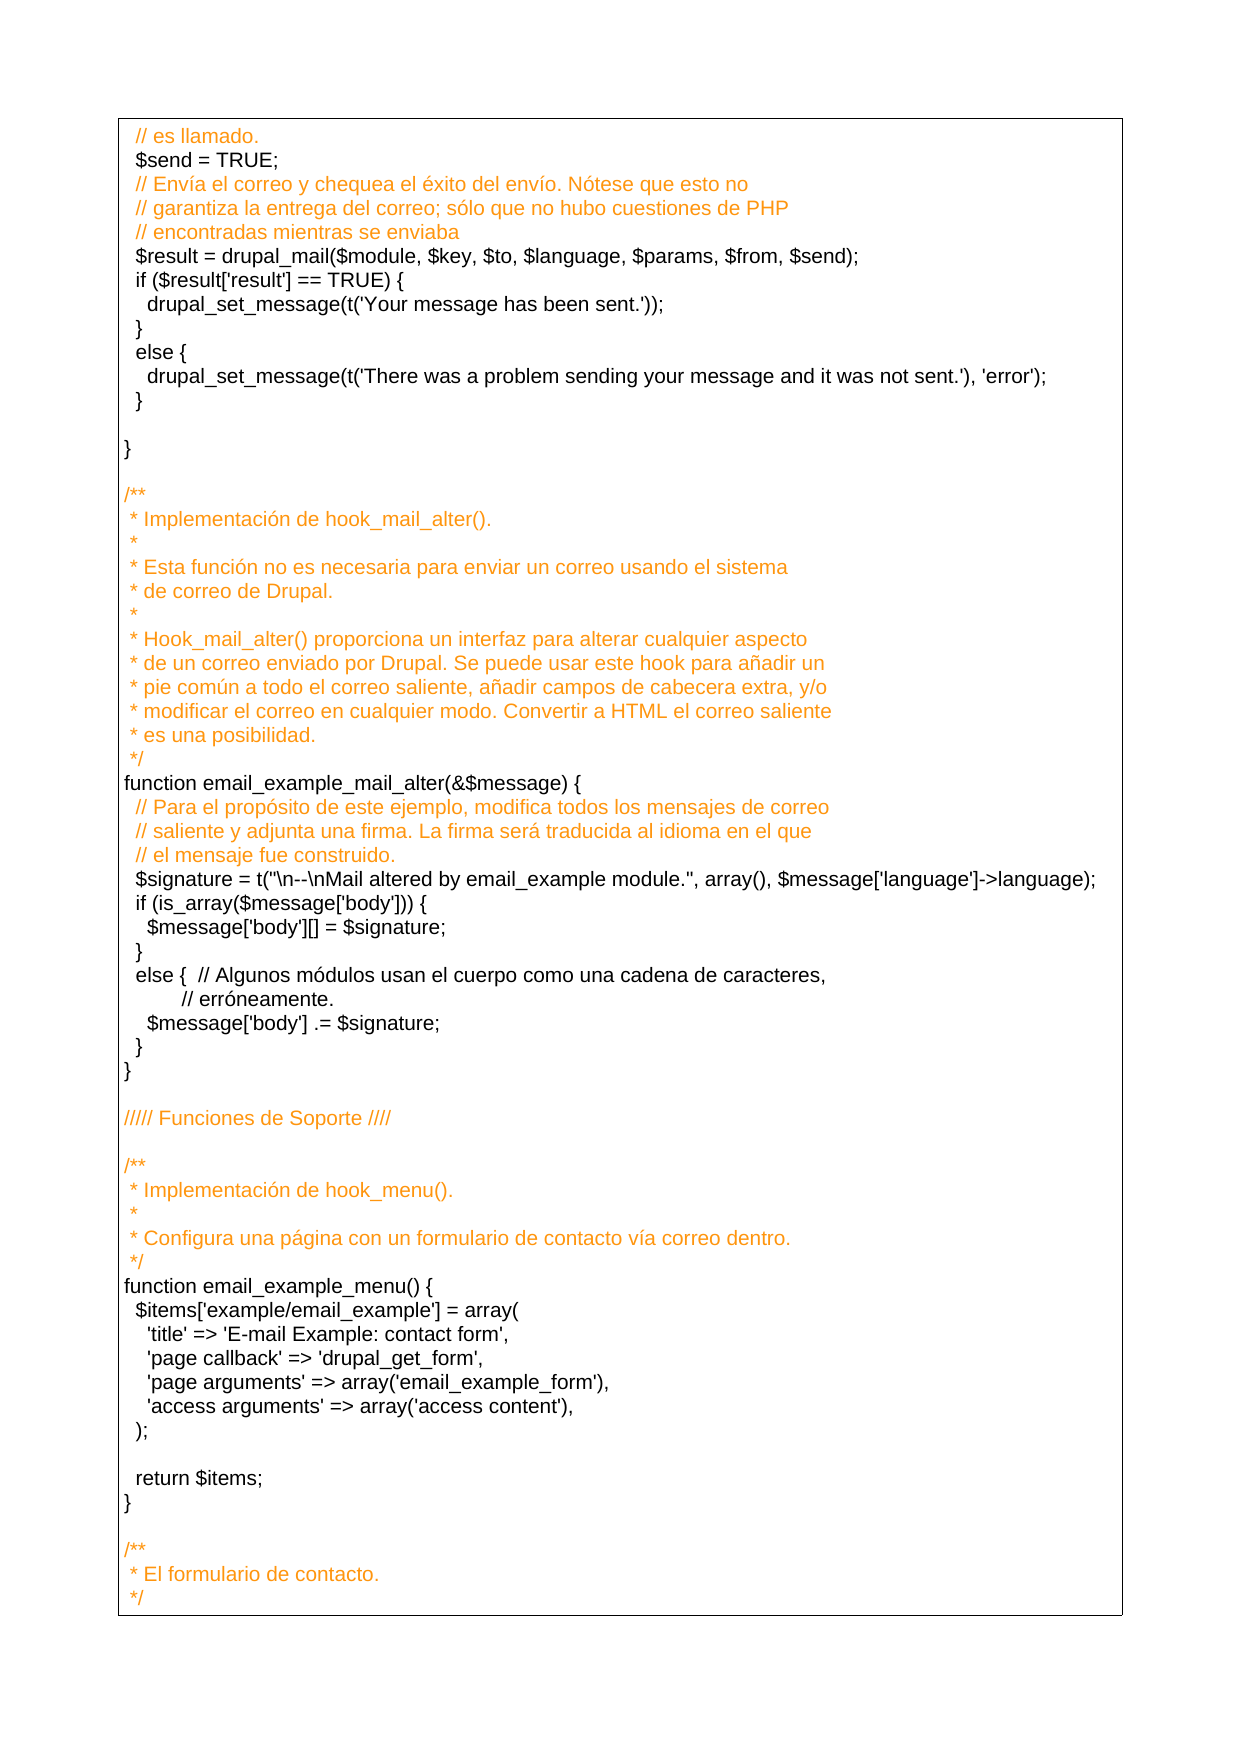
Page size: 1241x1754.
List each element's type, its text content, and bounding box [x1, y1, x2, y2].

table_header // es llamado. $send = TRUE; // Envía el correo y chequea el éxito del envío. Nótese que esto no // garantiza la entrega del correo; sólo que no hubo cuestiones de PHP // encontradas mientras se enviaba $result = drupal_mail($module, $key, $to, $language, $params, $from, $send); if ($result['result'] == TRUE) { drupal_set_message(t('Your message has been sent.')); } else { drupal_set_message(t('There was a problem sending your message and it was not sent.'), 'error'); } } /** * Implementación de hook_mail_alter(). * * Esta función no es necesaria para enviar un correo usando el sistema * de correo de Drupal. * * Hook_mail_alter() proporciona un interfaz para alterar cualquier aspecto * de un correo enviado por Drupal. Se puede usar este hook para añadir un * pie común a todo el correo saliente, añadir campos de cabecera extra, y/o * modificar el correo en cualquier modo. Convertir a HTML el correo saliente * es una posibilidad. */ function email_example_mail_alter(&$message) { // Para el propósito de este ejemplo, modifica todos los mensajes de correo // saliente y adjunta una firma. La firma será traducida al idioma en el que // el mensaje fue construido. $signature = t("\n--\nMail altered by email_example module.", array(), $message['language']->language); if (is_array($message['body'])) { $message['body'][] = $signature; } else { // Algunos módulos usan el cuerpo como una cadena de caracteres, // erróneamente. $message['body'] .= $signature; } } ///// Funciones de Soporte //// /** * Implementación de hook_menu(). * * Configura una página con un formulario de contacto vía correo dentro. */ function email_example_menu() { $items['example/email_example'] = array( 'title' => 'E-mail Example: contact form', 'page callback' => 'drupal_get_form', 'page arguments' => array('email_example_form'), 'access arguments' => array('access content'), ); return $items; } /** * El formulario de contacto. */ [119, 119, 1122, 1615]
